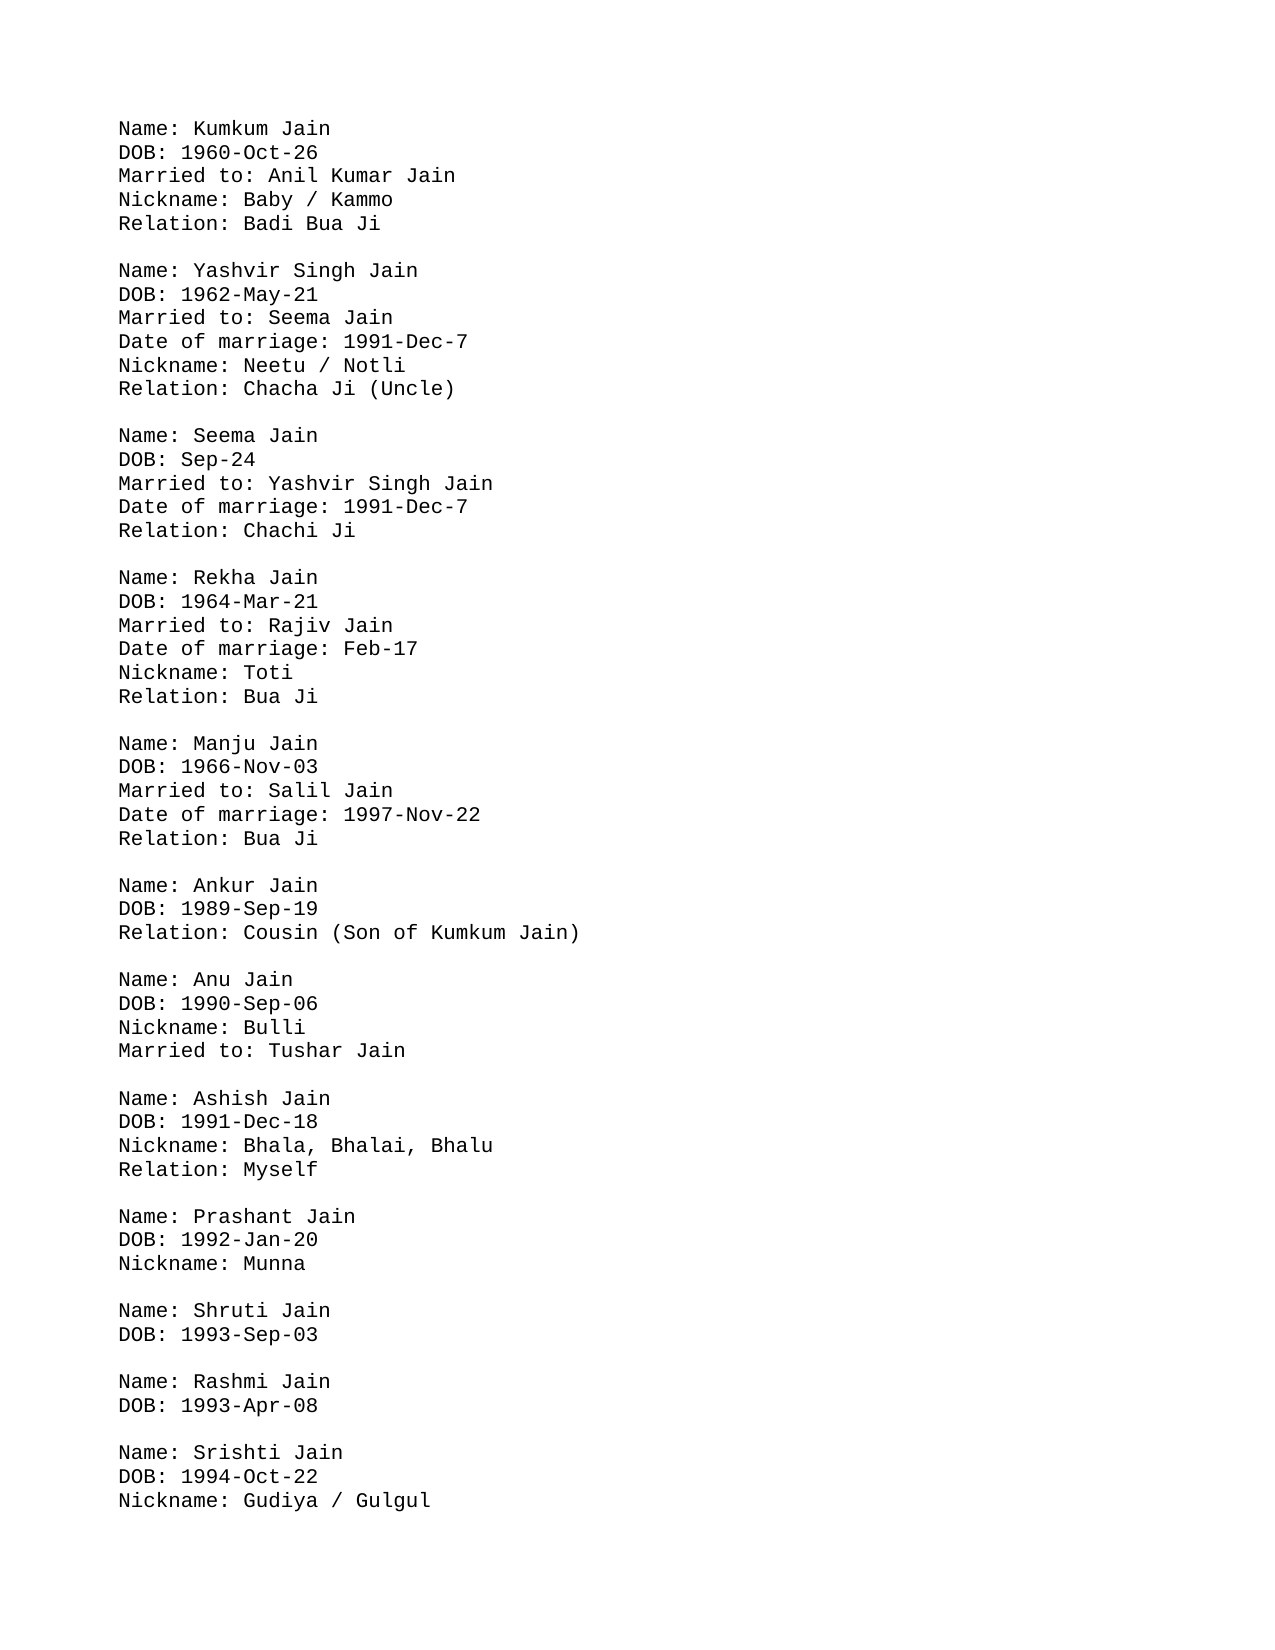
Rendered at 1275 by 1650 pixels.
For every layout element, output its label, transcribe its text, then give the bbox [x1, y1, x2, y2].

text Relation: Cousin (Son of Kumkum Jain) [118, 922, 1157, 946]
text Date of marriage: 1997-Nov-22 [118, 804, 1157, 827]
text Name: Kumkum Jain [118, 118, 1157, 142]
text Married to: Yashvir Singh Jain [118, 473, 1157, 496]
text Name: Anu Jain [118, 969, 1157, 993]
text Married to: Seema Jain [118, 307, 1157, 331]
text Married to: Tushar Jain [118, 1040, 1157, 1064]
text Name: Yashvir Singh Jain [118, 260, 1157, 284]
text Name: Ashish Jain [118, 1088, 1157, 1111]
text Name: Shruti Jain [118, 1300, 1157, 1324]
text DOB: Sep-24 [118, 449, 1157, 473]
text Nickname: Bhala, Bhalai, Bhalu [118, 1135, 1157, 1158]
text DOB: 1994-Oct-22 [118, 1466, 1157, 1489]
text DOB: 1964-Mar-21 [118, 591, 1157, 615]
text Date of marriage: 1991-Dec-7 [118, 496, 1157, 520]
text Relation: Myself [118, 1158, 1157, 1182]
text Name: Rekha Jain [118, 567, 1157, 591]
text Date of marriage: 1991-Dec-7 [118, 331, 1157, 354]
text Relation: Badi Bua Ji [118, 213, 1157, 236]
text Name: Rashmi Jain [118, 1371, 1157, 1395]
text Nickname: Gudiya / Gulgul [118, 1489, 1157, 1513]
text Married to: Anil Kumar Jain [118, 165, 1157, 189]
text Married to: Rajiv Jain [118, 615, 1157, 638]
text Relation: Chachi Ji [118, 520, 1157, 544]
text DOB: 1991-Dec-18 [118, 1111, 1157, 1135]
text Name: Ankur Jain [118, 875, 1157, 898]
text Name: Manju Jain [118, 733, 1157, 757]
text Nickname: Baby / Kammo [118, 189, 1157, 213]
text DOB: 1993-Apr-08 [118, 1395, 1157, 1419]
text DOB: 1960-Oct-26 [118, 142, 1157, 165]
text DOB: 1992-Jan-20 [118, 1229, 1157, 1253]
text DOB: 1990-Sep-06 [118, 993, 1157, 1017]
text Married to: Salil Jain [118, 780, 1157, 804]
text DOB: 1989-Sep-19 [118, 898, 1157, 922]
text Relation: Bua Ji [118, 827, 1157, 851]
text DOB: 1993-Sep-03 [118, 1324, 1157, 1348]
text Nickname: Toti [118, 662, 1157, 686]
text DOB: 1962-May-21 [118, 284, 1157, 307]
text Name: Prashant Jain [118, 1206, 1157, 1229]
text Relation: Bua Ji [118, 686, 1157, 709]
text DOB: 1966-Nov-03 [118, 757, 1157, 780]
text Nickname: Neetu / Notli [118, 354, 1157, 378]
text Date of marriage: Feb-17 [118, 638, 1157, 662]
text Nickname: Bulli [118, 1017, 1157, 1040]
text Name: Seema Jain [118, 426, 1157, 449]
text Relation: Chacha Ji (Uncle) [118, 378, 1157, 402]
text Nickname: Munna [118, 1253, 1157, 1277]
text Name: Srishti Jain [118, 1442, 1157, 1466]
